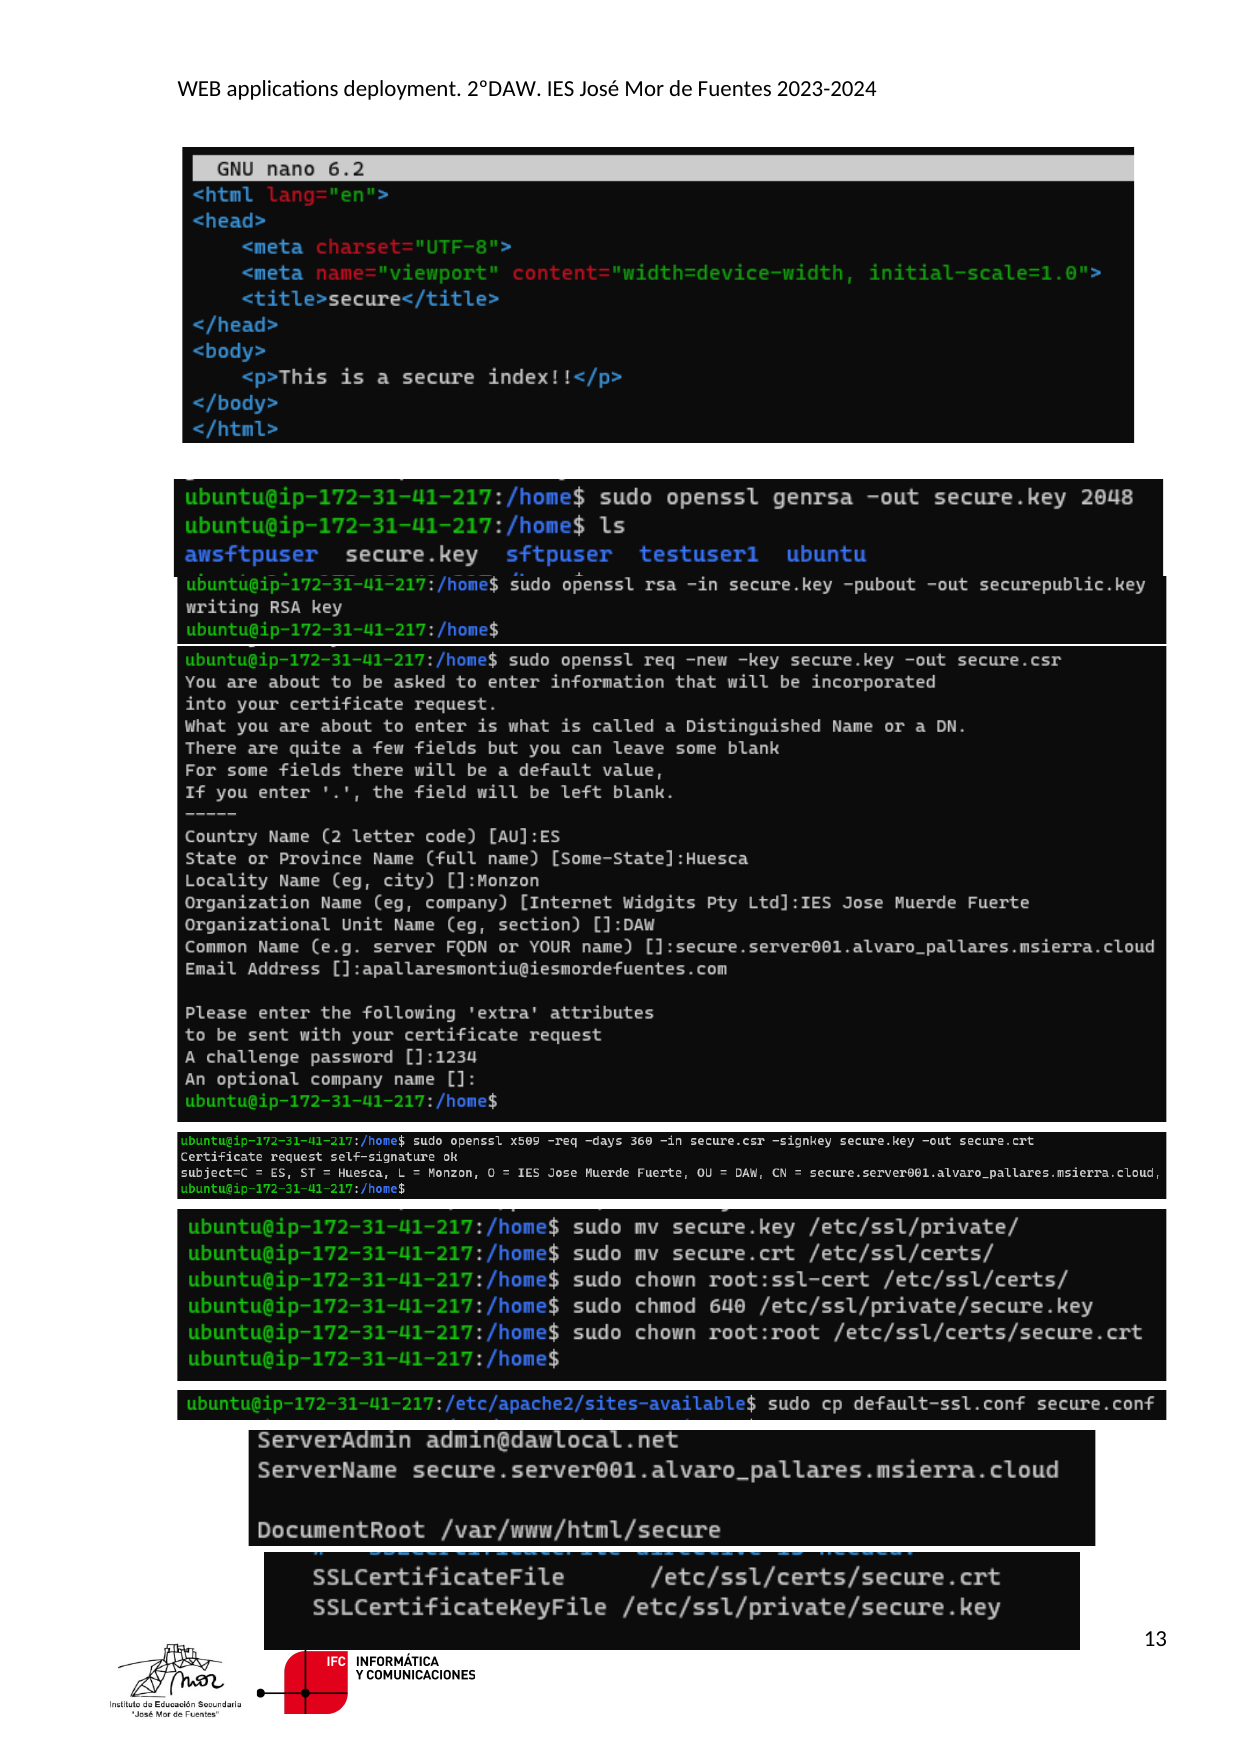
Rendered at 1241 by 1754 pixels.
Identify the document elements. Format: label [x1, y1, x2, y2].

picture [177, 646, 1167, 1122]
picture [256, 1552, 1080, 1714]
picture [248, 1430, 1096, 1546]
picture [173, 479, 1167, 644]
picture [177, 1209, 1167, 1381]
picture [182, 147, 1135, 443]
picture [100, 1631, 249, 1736]
picture [177, 1390, 1167, 1420]
picture [177, 1132, 1167, 1199]
